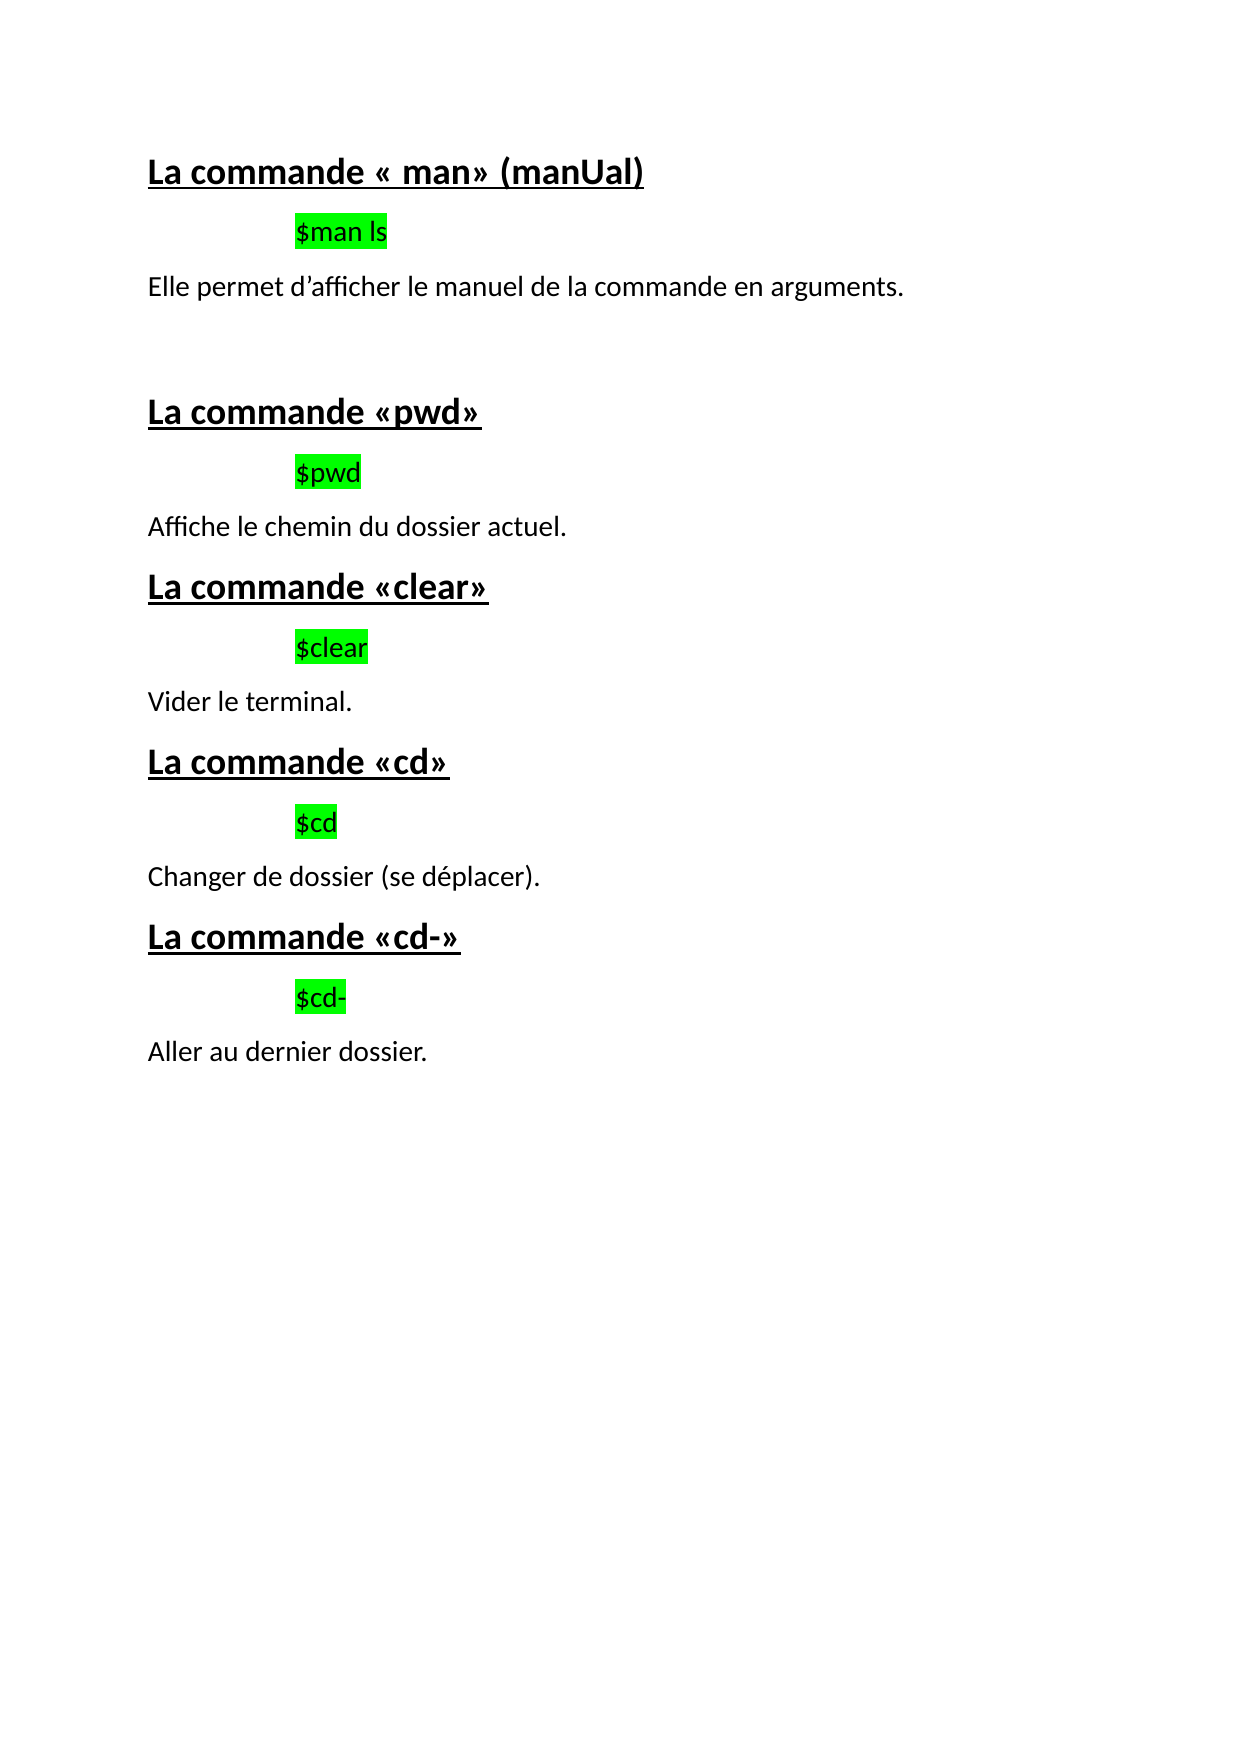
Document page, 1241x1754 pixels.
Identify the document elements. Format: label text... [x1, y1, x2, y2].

text La commande «cd-» [148, 913, 1093, 959]
text Changer de dossier (se déplacer). [148, 858, 1093, 894]
text La commande «cd» [148, 738, 1093, 784]
text La commande « man» (manUal) [148, 148, 1093, 193]
text $clear [221, 629, 1093, 664]
text Aller au dernier dossier. [148, 1033, 1093, 1069]
text La commande «pwd» [148, 388, 1093, 434]
text $cd- [221, 979, 1093, 1014]
text Affiche le chemin du dossier actuel. [148, 508, 1093, 544]
text Vider le terminal. [148, 683, 1093, 719]
text Elle permet d’afficher le manuel de la commande en arguments. [148, 268, 1093, 303]
text $man ls [221, 213, 1093, 249]
text La commande «clear» [148, 563, 1093, 609]
text $pwd [221, 454, 1093, 489]
text $cd [221, 804, 1093, 839]
